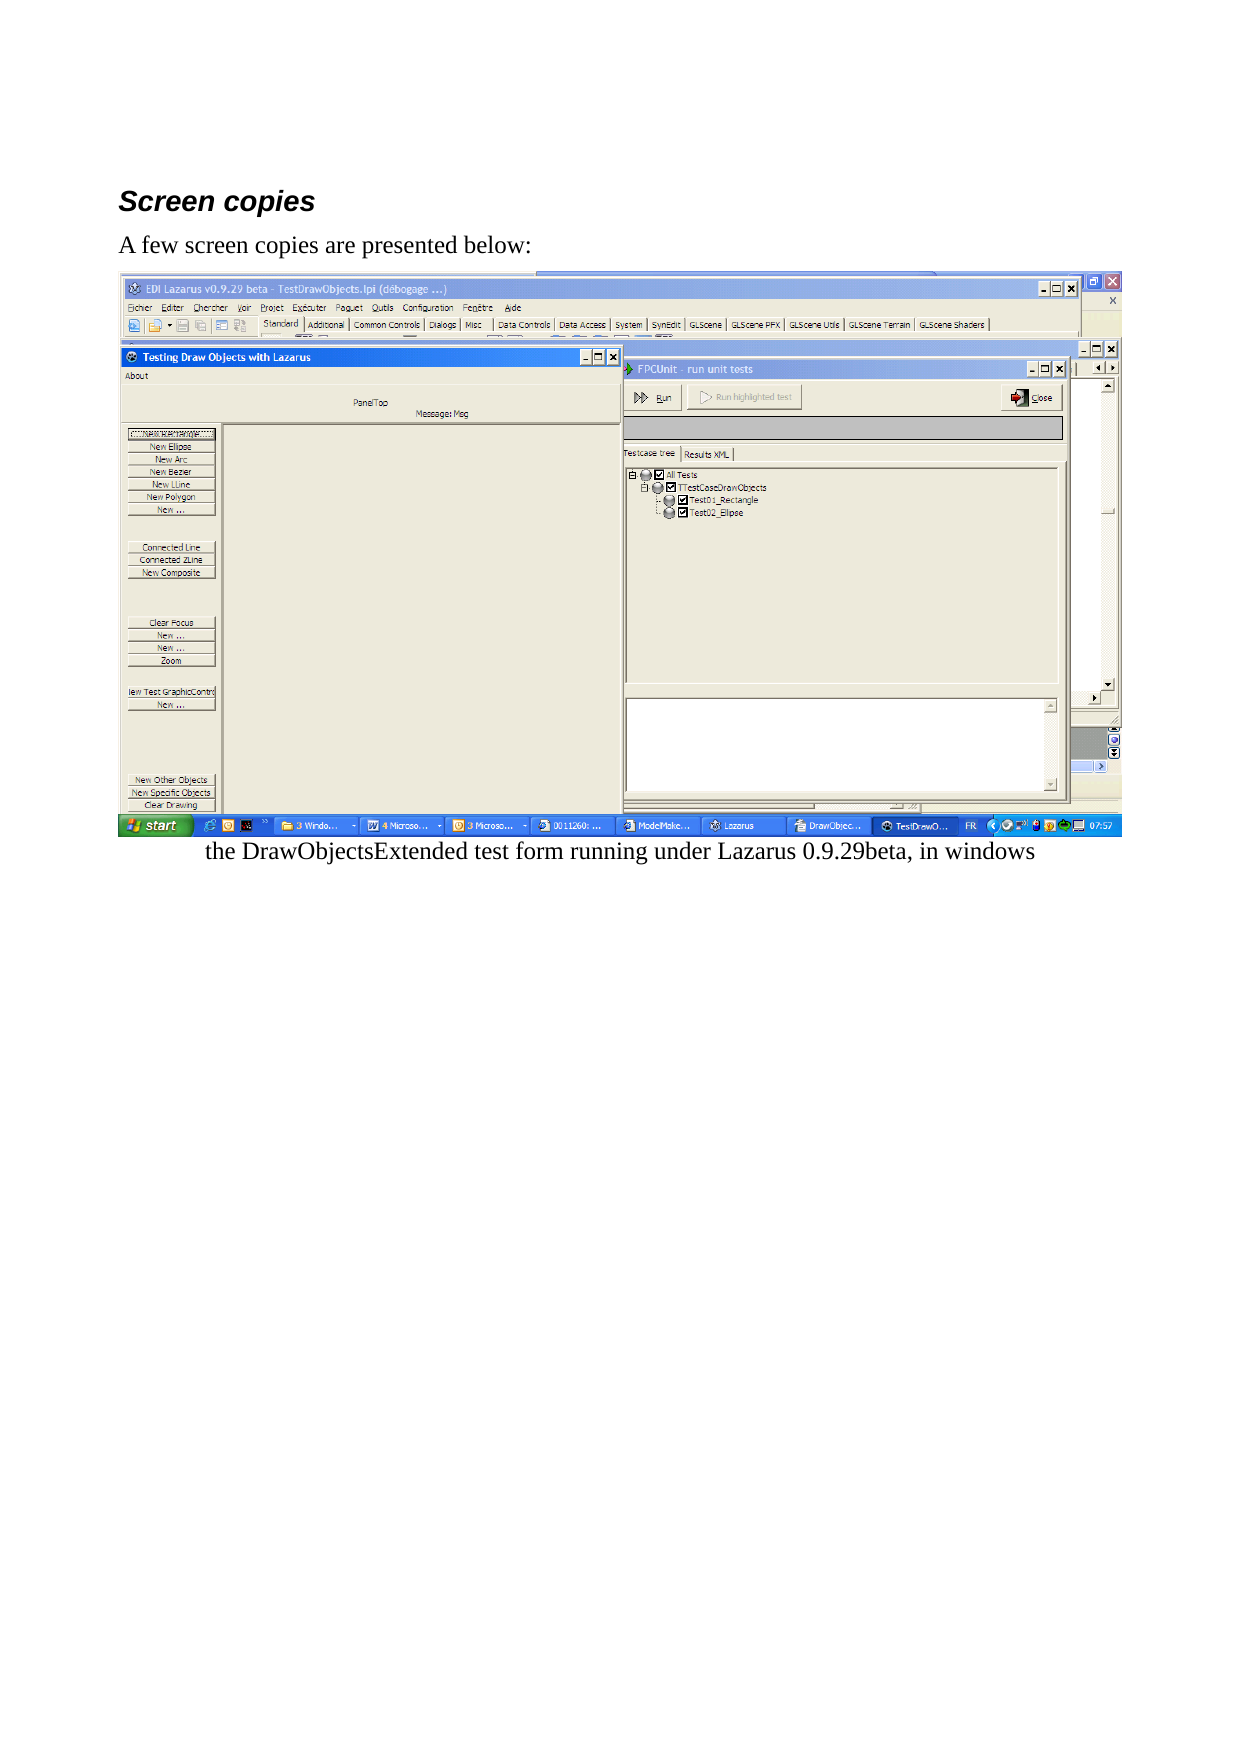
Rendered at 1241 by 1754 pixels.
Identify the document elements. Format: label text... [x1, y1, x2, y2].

subtitle Screen copies [118, 184, 1122, 218]
text A few screen copies are presented below: [118, 230, 1122, 259]
picture [118, 271, 1122, 837]
text the DrawObjectsExtended test form running under Lazarus 0.9.29beta, in windows [118, 837, 1122, 865]
